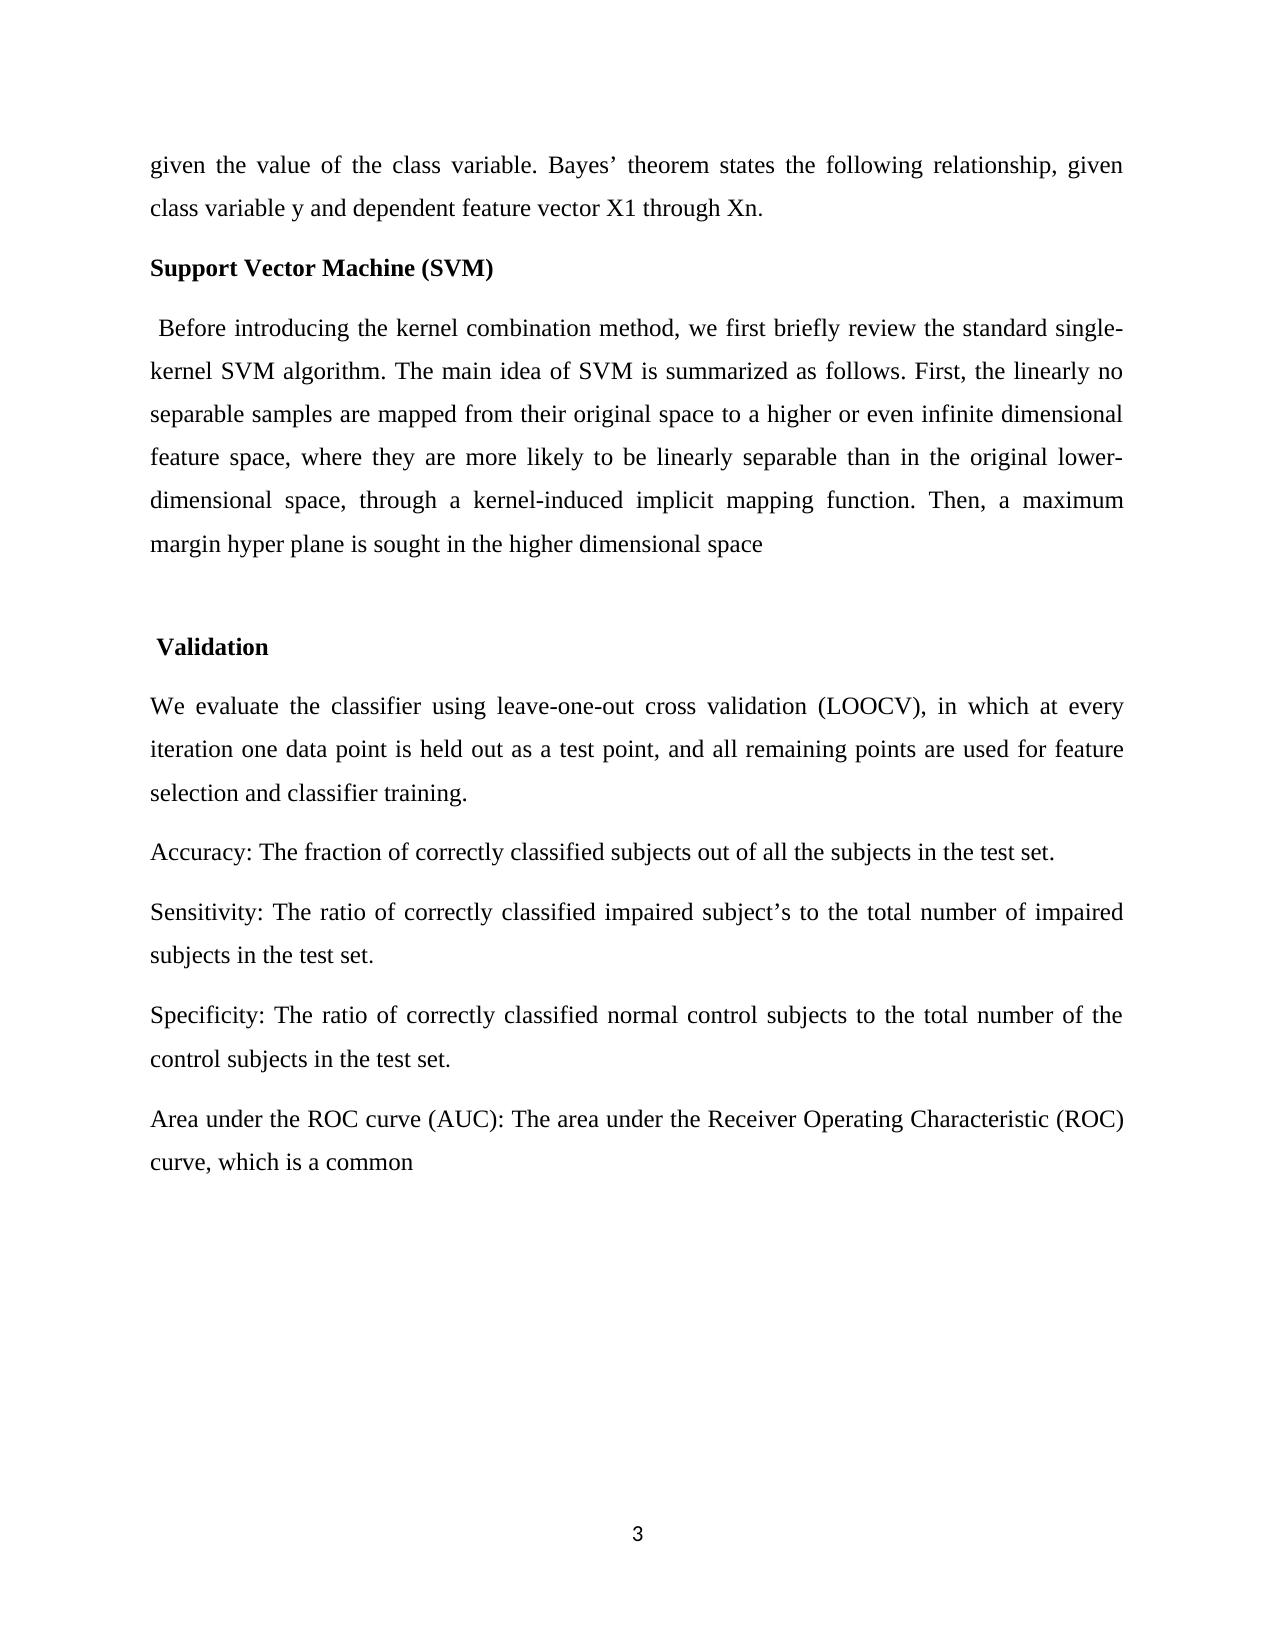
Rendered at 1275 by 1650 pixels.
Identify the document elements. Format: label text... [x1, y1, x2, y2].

text Specificity: The ratio of correctly classified normal control subjects to the total number of the control subjects in the test set. [150, 1001, 1125, 1073]
text Before introducing the kernel combination method, we first briefly review the standard single-kernel SVM algorithm. The main idea of SVM is summarized as follows. First, the linearly no separable samples are mapped from their original space to a higher or even infinite dimensional feature space, where they are more likely to be linearly separable than in the original lower-dimensional space, through a kernel-induced implicit mapping function. Then, a maximum margin hyper plane is sought in the higher dimensional space [150, 313, 1125, 557]
text Sensitivity: The ratio of correctly classified impaired subject’s to the total number of impaired subjects in the test set. [150, 897, 1125, 969]
text Validation [150, 632, 1125, 660]
text given the value of the class variable. Bayes’ theorem states the following relationship, given class variable y and dependent feature vector X1 through Xn. [150, 150, 1125, 222]
text Accuracy: The fraction of correctly classified subjects out of all the subjects in the test set. [150, 837, 1125, 866]
text We evaluate the classifier using leave-one-out cross validation (LOOCV), in which at every iteration one data point is held out as a test point, and all remaining points are used for feature selection and classifier training. [150, 691, 1125, 806]
text Area under the ROC curve (AUC): The area under the Receiver Operating Characteristic (ROC) curve, which is a common [150, 1104, 1125, 1176]
text Support Vector Machine (SVM) [150, 253, 1125, 282]
